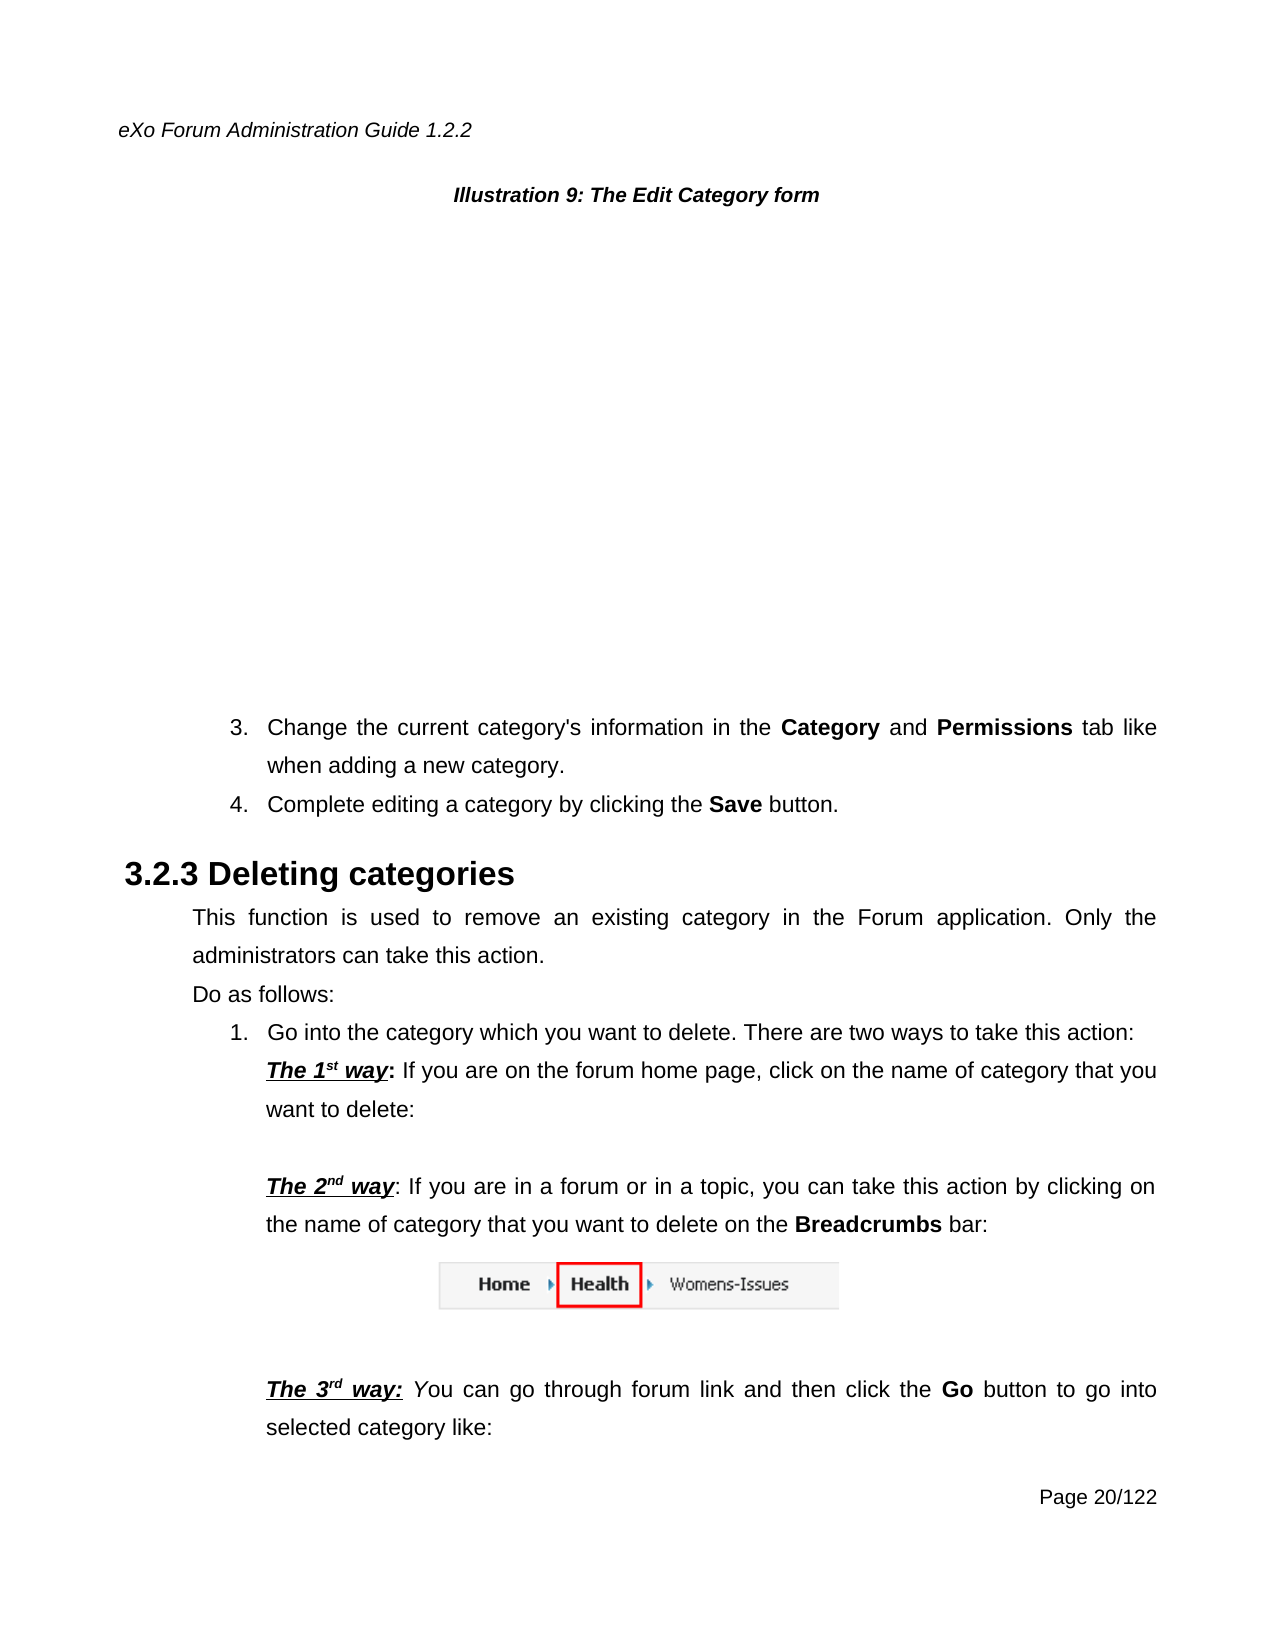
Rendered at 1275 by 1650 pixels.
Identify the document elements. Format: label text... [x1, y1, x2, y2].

text The 1st way: If you are on the forum home page, click on the name of category that you want to delete: [266, 1058, 1157, 1122]
subtitle Deleting categories [124, 855, 1157, 892]
text The 3rd way: You can go through forum link and then click the Go button to go into selected category like: [266, 1377, 1157, 1441]
text Illustration 9: The Edit Category form [247, 183, 1028, 207]
list Go into the category which you want to delete. There are two ways to take this action: [229, 1020, 1157, 1045]
list Complete editing a category by clicking the Save button. [229, 791, 1157, 817]
text This function is used to remove an existing category in the Forum application. Only the administrators can take this action. [192, 904, 1157, 968]
text The 2nd way: If you are in a forum or in a topic, you can take this action by clicking on the name of category that you want to delete on the Breadcrumbs bar: [266, 1173, 1157, 1238]
text Do as follows: [192, 981, 1157, 1007]
list Change the current category's information in the Category and Permissions tab like when adding a new category. [229, 714, 1157, 778]
picture [436, 1262, 840, 1313]
